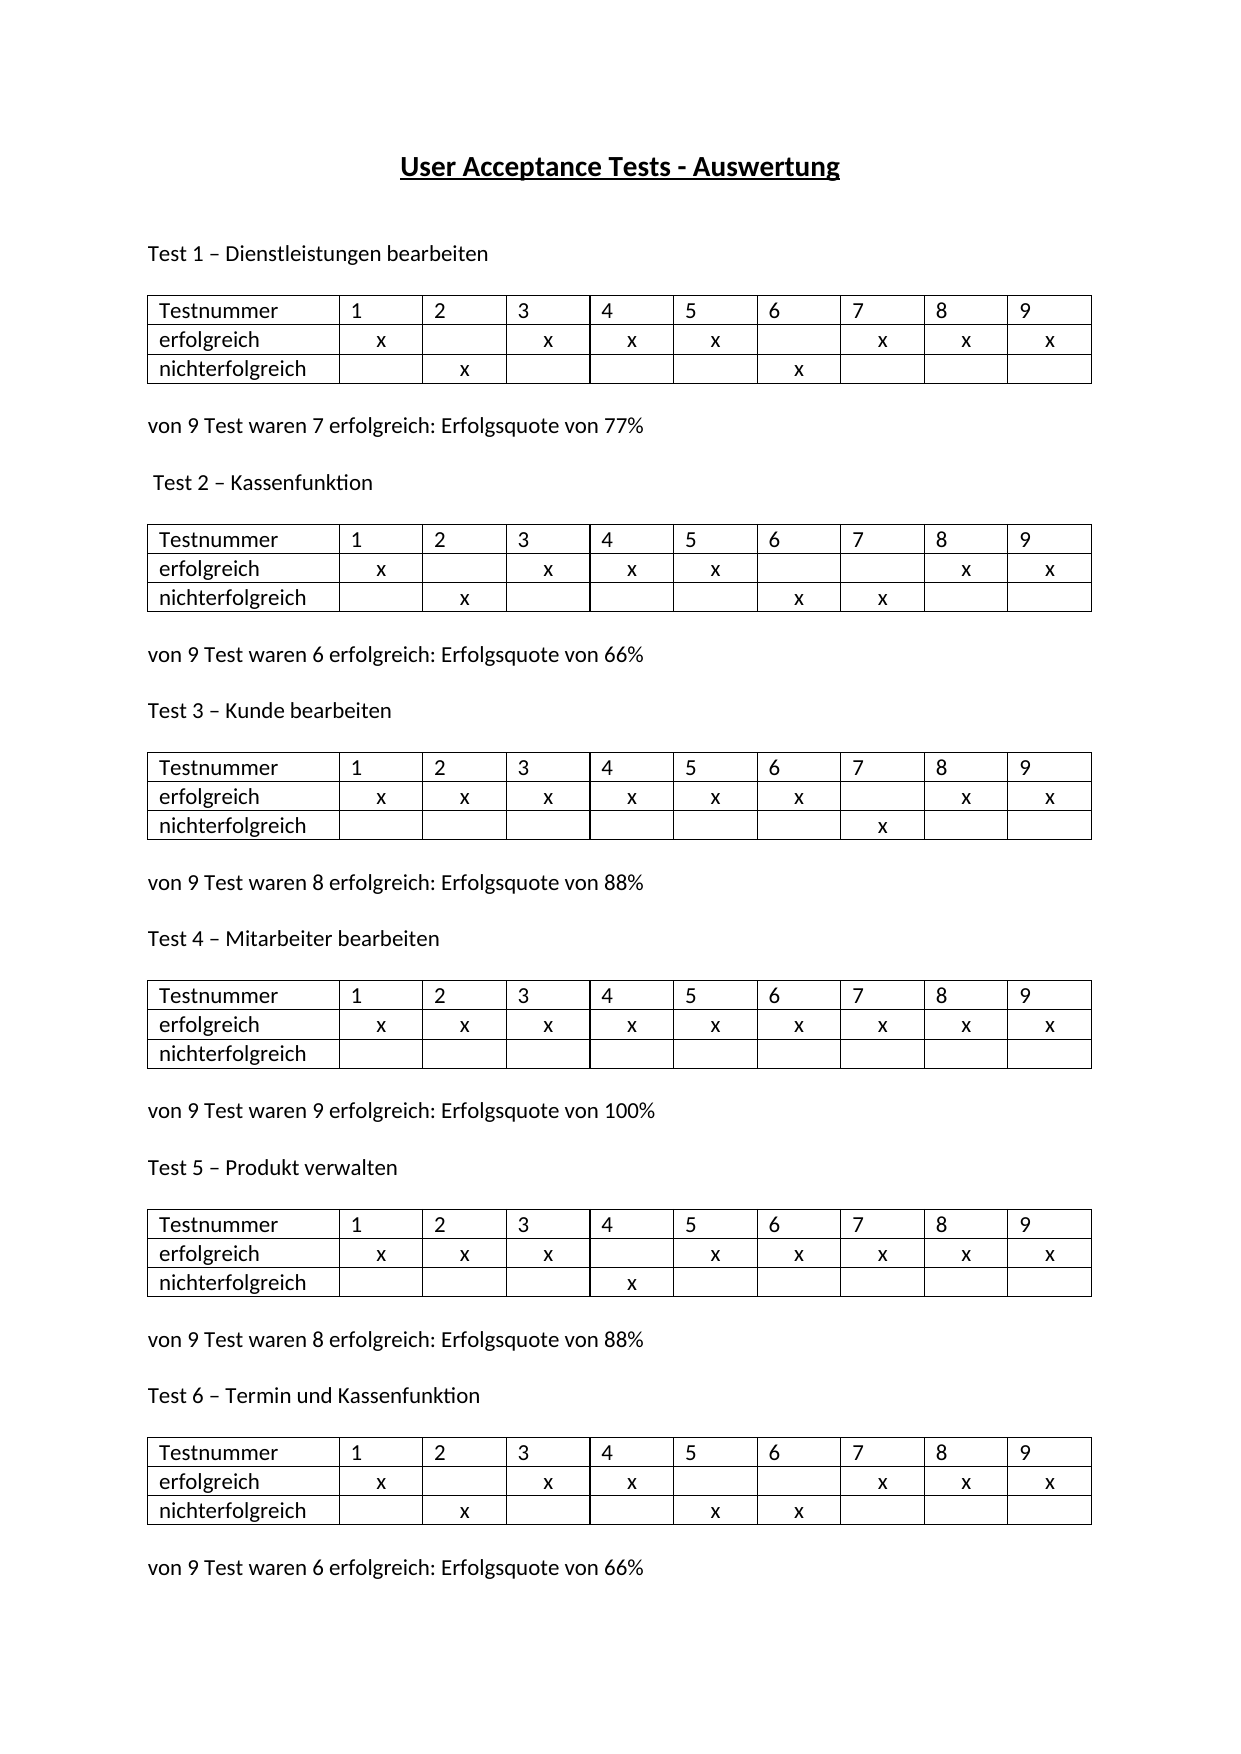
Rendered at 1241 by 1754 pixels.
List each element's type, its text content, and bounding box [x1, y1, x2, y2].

table_header 5 [674, 1210, 757, 1238]
table_header 8 [925, 981, 1007, 1009]
table_header 5 [674, 296, 757, 324]
table_header 8 [925, 525, 1007, 553]
table_header 3 [507, 981, 589, 1009]
table_header 1 [340, 981, 422, 1009]
table_cell [841, 1040, 924, 1067]
table_cell [1008, 811, 1091, 839]
table_cell x [591, 782, 673, 810]
table_header 3 [507, 1210, 589, 1238]
table_cell [841, 355, 924, 382]
table_cell [758, 811, 840, 839]
table_cell nichterfolgreich [148, 1268, 339, 1296]
table_cell x [758, 1496, 840, 1524]
table_header 1 [340, 525, 422, 553]
table_cell x [507, 325, 589, 353]
table_header 2 [423, 296, 506, 324]
table_header 8 [925, 1438, 1007, 1466]
table_cell [423, 325, 506, 353]
table_header 3 [507, 753, 589, 781]
table_cell x [340, 554, 422, 582]
table_cell [841, 782, 924, 810]
table_cell [1008, 583, 1091, 611]
table_cell x [423, 1239, 506, 1267]
table_header 1 [340, 1438, 422, 1466]
table_header 3 [507, 296, 589, 324]
table_cell x [841, 811, 924, 839]
table_header Testnummer [148, 981, 339, 1009]
table_header Testnummer [148, 1210, 339, 1238]
table_header 6 [758, 525, 840, 553]
table_cell [674, 1467, 757, 1495]
table_cell x [1008, 325, 1091, 353]
table_cell [340, 811, 422, 839]
table_cell [591, 1496, 673, 1524]
table_header 4 [591, 296, 673, 324]
text von 9 Test waren 6 erfolgreich: Erfolgsquote von 66% [148, 640, 1093, 668]
table_cell nichterfolgreich [148, 355, 339, 382]
table_cell [507, 355, 589, 382]
table_header 1 [340, 753, 422, 781]
table_cell x [423, 1496, 506, 1524]
table_header 3 [507, 525, 589, 553]
table_header 7 [841, 753, 924, 781]
table_header 2 [423, 753, 506, 781]
table_header 2 [423, 525, 506, 553]
table_header 6 [758, 1210, 840, 1238]
table_cell [841, 554, 924, 582]
table_header 9 [1008, 296, 1091, 324]
text von 9 Test waren 9 erfolgreich: Erfolgsquote von 100% [148, 1097, 1093, 1124]
table_cell [340, 1496, 422, 1524]
table_cell erfolgreich [148, 1239, 339, 1267]
table_cell x [925, 1239, 1007, 1267]
table_cell x [340, 782, 422, 810]
table_cell x [591, 1268, 673, 1296]
table_cell x [758, 583, 840, 611]
table_cell x [507, 1010, 589, 1038]
table_cell x [340, 1239, 422, 1267]
table_header 5 [674, 753, 757, 781]
table_cell [758, 554, 840, 582]
table_header 7 [841, 1438, 924, 1466]
table_header 7 [841, 981, 924, 1009]
table_header 6 [758, 296, 840, 324]
table_cell [925, 355, 1007, 382]
table_cell x [591, 554, 673, 582]
table_cell [674, 811, 757, 839]
table_cell x [925, 1010, 1007, 1038]
table_cell [841, 1496, 924, 1524]
table_cell [507, 583, 589, 611]
table_cell x [674, 1239, 757, 1267]
table_header 1 [340, 1210, 422, 1238]
table_header 2 [423, 1210, 506, 1238]
table_cell [423, 1040, 506, 1067]
table_cell [841, 1268, 924, 1296]
table_cell [507, 811, 589, 839]
table_cell [1008, 1268, 1091, 1296]
table_cell [925, 811, 1007, 839]
text Test 3 – Kunde bearbeiten [148, 696, 1093, 724]
table_cell x [758, 355, 840, 382]
text Test 4 – Mitarbeiter bearbeiten [148, 924, 1093, 952]
table_cell [925, 583, 1007, 611]
table_cell [591, 355, 673, 382]
table_cell [674, 355, 757, 382]
text von 9 Test waren 8 erfolgreich: Erfolgsquote von 88% [148, 868, 1093, 896]
table_cell erfolgreich [148, 1010, 339, 1038]
text von 9 Test waren 6 erfolgreich: Erfolgsquote von 66% [148, 1553, 1093, 1581]
table_header 4 [591, 1438, 673, 1466]
table_cell x [841, 1467, 924, 1495]
table_cell [340, 1268, 422, 1296]
table_header 5 [674, 525, 757, 553]
table_cell x [507, 782, 589, 810]
table_header 9 [1008, 1210, 1091, 1238]
table_cell x [591, 325, 673, 353]
table_cell x [674, 1496, 757, 1524]
table_cell [340, 1040, 422, 1067]
table_header Testnummer [148, 753, 339, 781]
table_header 8 [925, 753, 1007, 781]
table_cell x [758, 1010, 840, 1038]
table_cell [507, 1040, 589, 1067]
text Test 5 – Produkt verwalten [148, 1153, 1093, 1181]
table_cell x [340, 1010, 422, 1038]
table_header Testnummer [148, 296, 339, 324]
table_header 4 [591, 753, 673, 781]
table_header 2 [423, 981, 506, 1009]
table_header 4 [591, 525, 673, 553]
table_header Testnummer [148, 525, 339, 553]
table_cell x [507, 554, 589, 582]
table_cell [925, 1040, 1007, 1067]
table_cell x [925, 782, 1007, 810]
table_cell x [925, 1467, 1007, 1495]
table_cell x [423, 355, 506, 382]
table_cell x [674, 325, 757, 353]
table_header 8 [925, 1210, 1007, 1238]
table_cell [340, 583, 422, 611]
table_cell x [674, 782, 757, 810]
table_cell x [1008, 1010, 1091, 1038]
table_header 6 [758, 753, 840, 781]
table_cell [423, 554, 506, 582]
table_cell x [507, 1239, 589, 1267]
table_cell x [841, 1239, 924, 1267]
table_header 6 [758, 1438, 840, 1466]
table_header 3 [507, 1438, 589, 1466]
table_header 4 [591, 1210, 673, 1238]
table_cell nichterfolgreich [148, 1496, 339, 1524]
table_cell [758, 1268, 840, 1296]
table_cell [340, 355, 422, 382]
text Test 2 – Kassenfunktion [148, 468, 1093, 496]
table_header 4 [591, 981, 673, 1009]
table_cell x [841, 325, 924, 353]
table_cell x [674, 1010, 757, 1038]
table_cell [591, 1040, 673, 1067]
table_header 7 [841, 296, 924, 324]
text Test 1 – Dienstleistungen bearbeiten [148, 239, 1093, 267]
table_header 9 [1008, 753, 1091, 781]
table_cell x [591, 1467, 673, 1495]
table_cell x [925, 554, 1007, 582]
table_header 9 [1008, 981, 1091, 1009]
table_cell [758, 1467, 840, 1495]
table_header 7 [841, 1210, 924, 1238]
table_cell [423, 811, 506, 839]
table_cell [423, 1467, 506, 1495]
table_cell [925, 1496, 1007, 1524]
table_cell [423, 1268, 506, 1296]
table_cell x [925, 325, 1007, 353]
table_header 1 [340, 296, 422, 324]
table_cell x [340, 1467, 422, 1495]
text von 9 Test waren 7 erfolgreich: Erfolgsquote von 77% [148, 412, 1093, 439]
table_cell x [1008, 1467, 1091, 1495]
table_cell [674, 1268, 757, 1296]
table_header 7 [841, 525, 924, 553]
table_cell x [423, 583, 506, 611]
table_cell x [1008, 554, 1091, 582]
table_cell erfolgreich [148, 782, 339, 810]
table_cell [507, 1268, 589, 1296]
table_header 9 [1008, 525, 1091, 553]
table_cell [1008, 1040, 1091, 1067]
table_cell erfolgreich [148, 554, 339, 582]
table_cell [674, 1040, 757, 1067]
table_header 6 [758, 981, 840, 1009]
table_cell [591, 1239, 673, 1267]
table_cell x [758, 1239, 840, 1267]
table_header 5 [674, 981, 757, 1009]
table_cell x [758, 782, 840, 810]
table_cell x [1008, 782, 1091, 810]
table_cell nichterfolgreich [148, 583, 339, 611]
table_cell [591, 583, 673, 611]
text von 9 Test waren 8 erfolgreich: Erfolgsquote von 88% [148, 1325, 1093, 1353]
table_cell x [591, 1010, 673, 1038]
table_header 9 [1008, 1438, 1091, 1466]
table_cell [758, 325, 840, 353]
table_header 5 [674, 1438, 757, 1466]
text Test 6 – Termin und Kassenfunktion [148, 1381, 1093, 1409]
table_cell erfolgreich [148, 325, 339, 353]
table_cell x [423, 782, 506, 810]
table_cell x [423, 1010, 506, 1038]
table_cell nichterfolgreich [148, 811, 339, 839]
table_cell nichterfolgreich [148, 1040, 339, 1067]
table_cell [591, 811, 673, 839]
table_header 2 [423, 1438, 506, 1466]
text User Acceptance Tests - Auswertung [148, 148, 1093, 183]
table_cell x [507, 1467, 589, 1495]
table_cell x [1008, 1239, 1091, 1267]
table_cell [925, 1268, 1007, 1296]
table_cell [507, 1496, 589, 1524]
table_header 8 [925, 296, 1007, 324]
table_cell erfolgreich [148, 1467, 339, 1495]
table_cell [674, 583, 757, 611]
table_cell [758, 1040, 840, 1067]
table_cell x [841, 583, 924, 611]
table_cell x [674, 554, 757, 582]
table_cell x [340, 325, 422, 353]
table_cell [1008, 1496, 1091, 1524]
table_cell x [841, 1010, 924, 1038]
table_cell [1008, 355, 1091, 382]
table_header Testnummer [148, 1438, 339, 1466]
